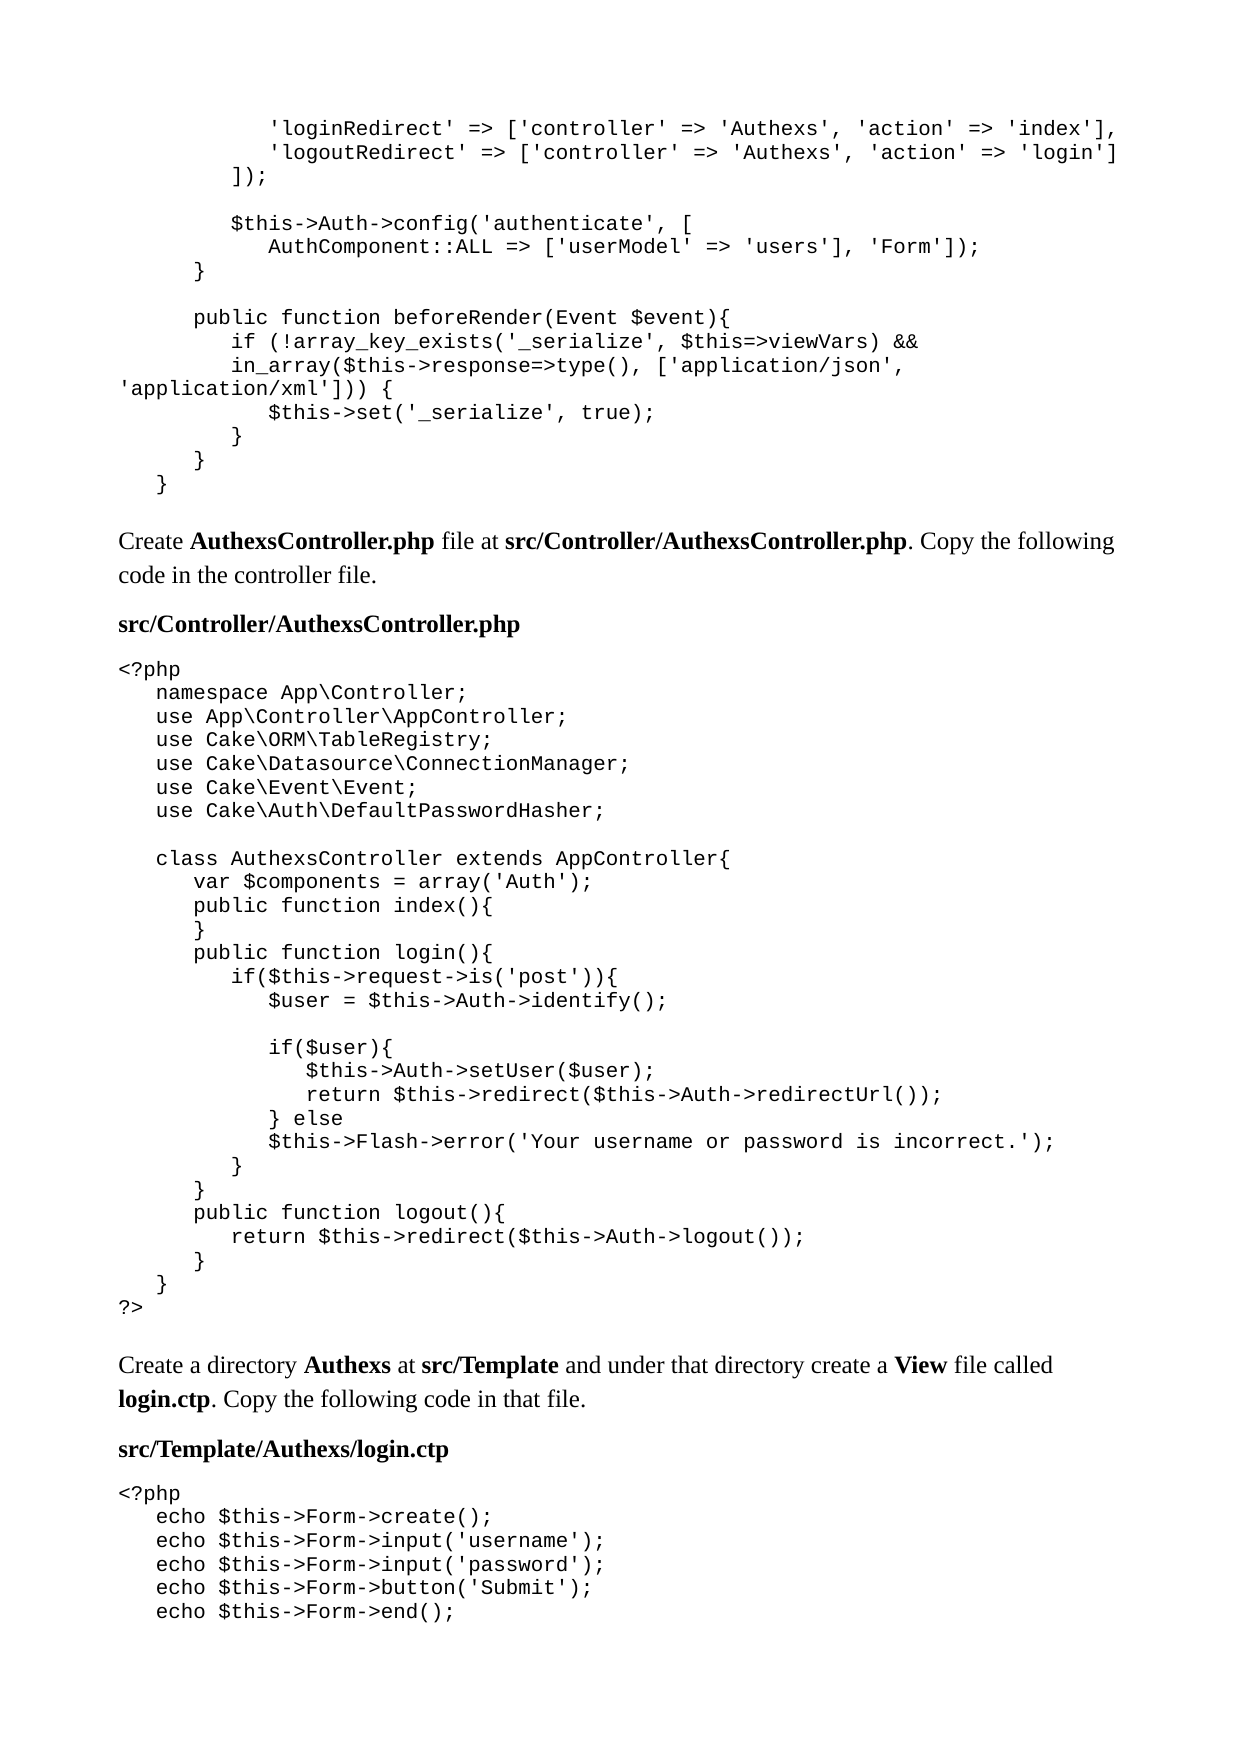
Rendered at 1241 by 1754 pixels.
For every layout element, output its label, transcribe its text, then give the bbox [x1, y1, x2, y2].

text echo $this->Form->end(); [118, 1601, 1122, 1624]
text src/Controller/AuthexsController.php [118, 609, 1122, 638]
text 'loginRedirect' => ['controller' => 'Authexs', 'action' => 'index'], [118, 118, 1122, 142]
text } [118, 426, 1122, 449]
text } [118, 919, 1122, 942]
text <?php [118, 1483, 1122, 1506]
text in_array($this->response=>type(), ['application/json', 'application/xml'])) { [118, 354, 1122, 402]
text if (!array_key_exists('_serialize', $this=>viewVars) && [118, 331, 1122, 354]
text public function login(){ [118, 942, 1122, 966]
text ]); [118, 165, 1122, 189]
text public function logout(){ [118, 1202, 1122, 1226]
text } [118, 260, 1122, 284]
text ?> [118, 1297, 1122, 1321]
text echo $this->Form->input('password'); [118, 1554, 1122, 1577]
text echo $this->Form->create(); [118, 1506, 1122, 1530]
text return $this->redirect($this->Auth->logout()); [118, 1226, 1122, 1250]
text } [118, 1155, 1122, 1179]
text class AuthexsController extends AppController{ [118, 848, 1122, 871]
text $this->Auth->config('authenticate', [ [118, 213, 1122, 236]
text use App\Controller\AppController; [118, 706, 1122, 729]
text public function index(){ [118, 895, 1122, 919]
text var $components = array('Auth'); [118, 871, 1122, 895]
text 'logoutRedirect' => ['controller' => 'Authexs', 'action' => 'login'] [118, 142, 1122, 165]
text Create AuthexsController.php file at src/Controller/AuthexsController.php. Copy the following code in the controller file. [118, 526, 1122, 589]
text use Cake\Event\Event; [118, 777, 1122, 800]
text } [118, 1179, 1122, 1202]
text use Cake\Auth\DefaultPasswordHasher; [118, 800, 1122, 824]
text if($user){ [118, 1037, 1122, 1061]
text return $this->redirect($this->Auth->redirectUrl()); [118, 1084, 1122, 1108]
text $this->Auth->setUser($user); [118, 1061, 1122, 1084]
text Create a directory Authexs at src/Template and under that directory create a View file called login.ctp. Copy the following code in that file. [118, 1350, 1122, 1413]
text if($this->request->is('post')){ [118, 966, 1122, 989]
text src/Template/Authexs/login.ctp [118, 1434, 1122, 1462]
text $this->Flash->error('Your username or password is incorrect.'); [118, 1131, 1122, 1155]
text public function beforeRender(Event $event){ [118, 307, 1122, 331]
text } [118, 449, 1122, 473]
text AuthComponent::ALL => ['userModel' => 'users'], 'Form']); [118, 236, 1122, 260]
text echo $this->Form->button('Submit'); [118, 1577, 1122, 1601]
text namespace App\Controller; [118, 682, 1122, 706]
text <?php [118, 658, 1122, 682]
text echo $this->Form->input('username'); [118, 1530, 1122, 1554]
text $this->set('_serialize', true); [118, 402, 1122, 426]
text } [118, 1250, 1122, 1273]
text } else [118, 1108, 1122, 1131]
text } [118, 1273, 1122, 1297]
text use Cake\Datasource\ConnectionManager; [118, 753, 1122, 777]
text $user = $this->Auth->identify(); [118, 989, 1122, 1013]
text } [118, 473, 1122, 496]
text use Cake\ORM\TableRegistry; [118, 729, 1122, 753]
